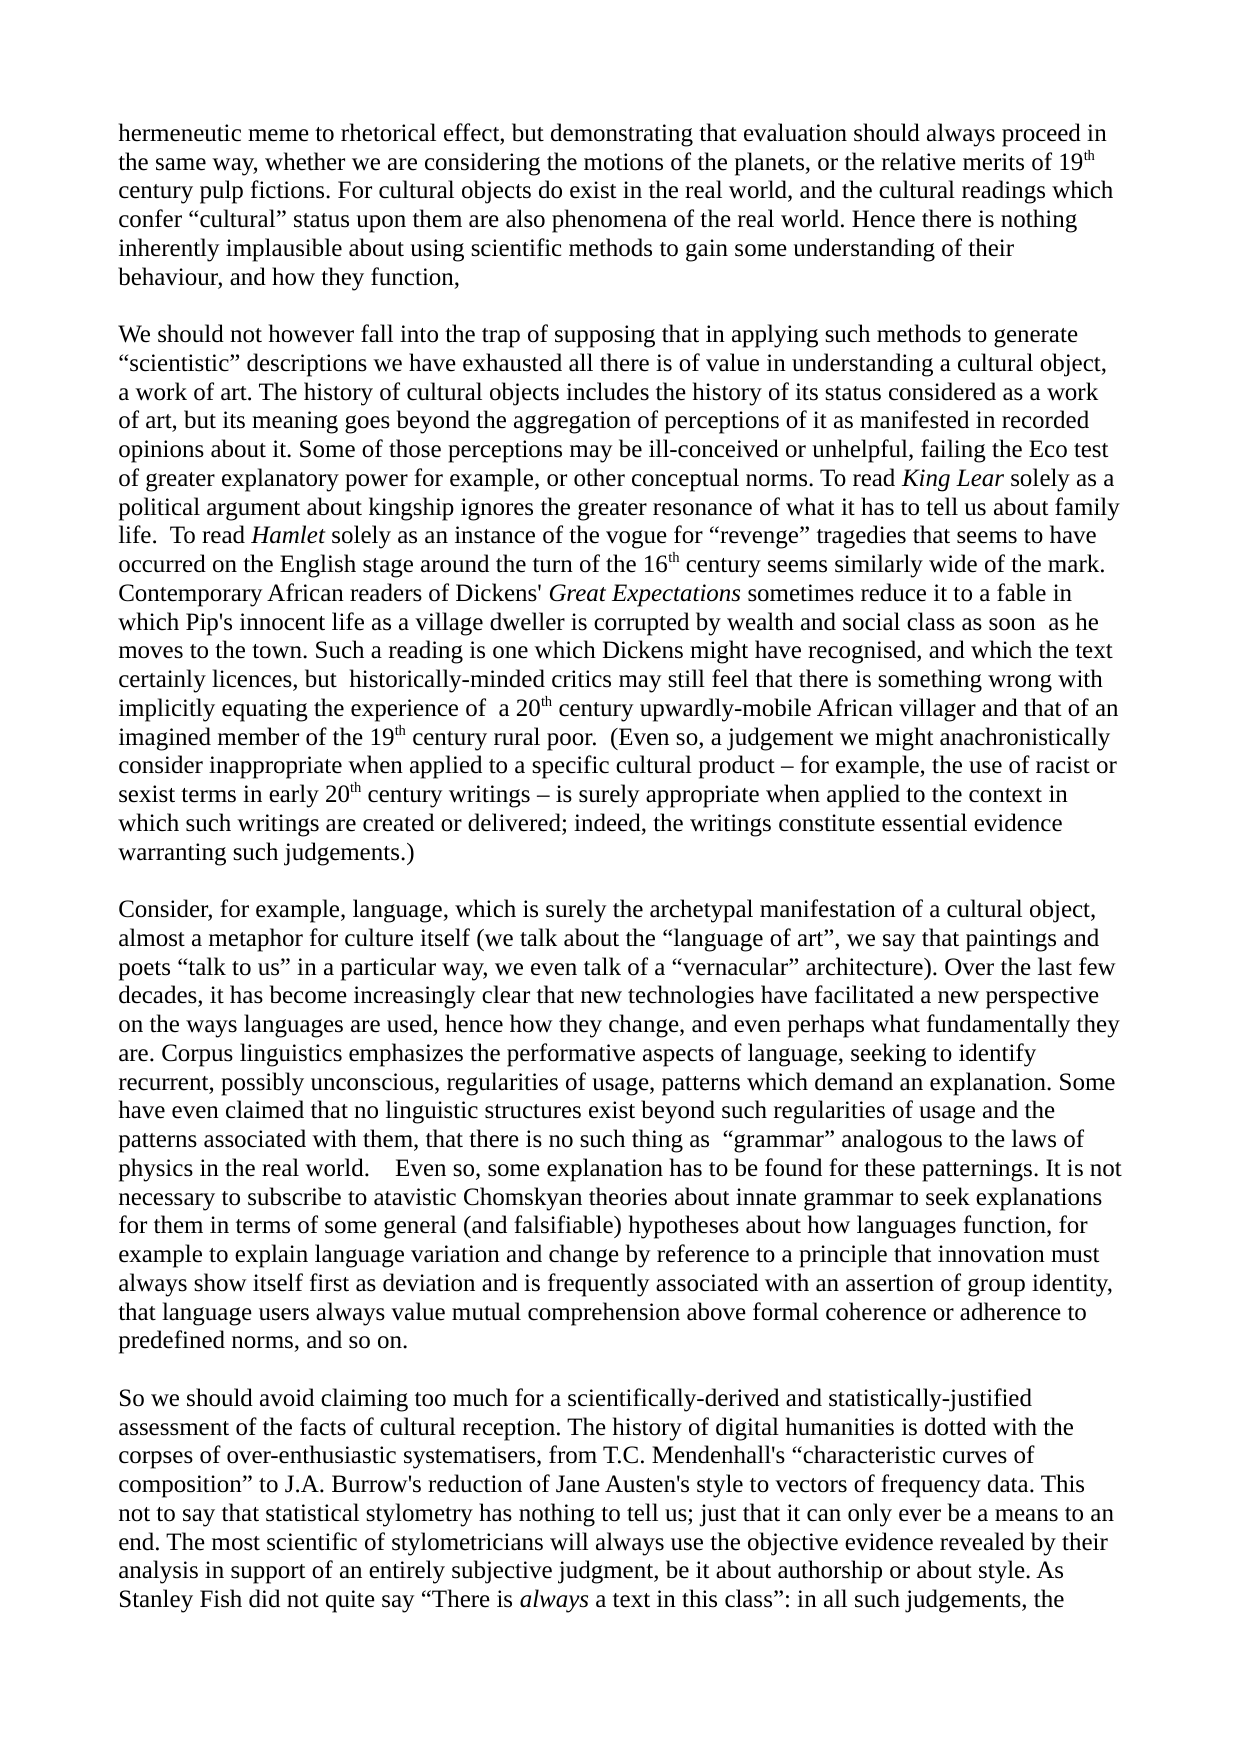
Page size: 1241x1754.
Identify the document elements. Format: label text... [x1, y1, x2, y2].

text So we should avoid claiming too much for a scientifically-derived and statistically-justified assessment of the facts of cultural reception. The history of digital humanities is dotted with the corpses of over-enthusiastic systematisers, from T.C. Mendenhall's “characteristic curves of composition” to J.A. Burrow's reduction of Jane Austen's style to vectors of frequency data. This not to say that statistical stylometry has nothing to tell us; just that it can only ever be a means to an end. The most scientific of stylometricians will always use the objective evidence revealed by their analysis in support of an entirely subjective judgment, be it about authorship or about style. As Stanley Fish did not quite say “There is always a text in this class”: in all such judgements, the [118, 1383, 1122, 1613]
text hermeneutic meme to rhetorical effect, but demonstrating that evaluation should always proceed in the same way, whether we are considering the motions of the planets, or the relative merits of 19th century pulp fictions. For cultural objects do exist in the real world, and the cultural readings which confer “cultural” status upon them are also phenomena of the real world. Hence there is nothing inherently implausible about using scientific methods to gain some understanding of their behaviour, and how they function, [118, 118, 1122, 291]
text Consider, for example, language, which is surely the archetypal manifestation of a cultural object, almost a metaphor for culture itself (we talk about the “language of art”, we say that paintings and poets “talk to us” in a particular way, we even talk of a “vernacular” architecture). Over the last few decades, it has become increasingly clear that new technologies have facilitated a new perspective on the ways languages are used, hence how they change, and even perhaps what fundamentally they are. Corpus linguistics emphasizes the performative aspects of language, seeking to identify recurrent, possibly unconscious, regularities of usage, patterns which demand an explanation. Some have even claimed that no linguistic structures exist beyond such regularities of usage and the patterns associated with them, that there is no such thing as “grammar” analogous to the laws of physics in the real world. Even so, some explanation has to be found for these patternings. It is not necessary to subscribe to atavistic Chomskyan theories about innate grammar to seek explanations for them in terms of some general (and falsifiable) hypotheses about how languages function, for example to explain language variation and change by reference to a principle that innovation must always show itself first as deviation and is frequently associated with an assertion of group identity, that language users always value mutual comprehension above formal coherence or adherence to predefined norms, and so on. [118, 894, 1122, 1354]
text We should not however fall into the trap of supposing that in applying such methods to generate “scientistic” descriptions we have exhausted all there is of value in understanding a cultural object, a work of art. The history of cultural objects includes the history of its status considered as a work of art, but its meaning goes beyond the aggregation of perceptions of it as manifested in recorded opinions about it. Some of those perceptions may be ill-conceived or unhelpful, failing the Eco test of greater explanatory power for example, or other conceptual norms. To read King Lear solely as a political argument about kingship ignores the greater resonance of what it has to tell us about family life. To read Hamlet solely as an instance of the vogue for “revenge” tragedies that seems to have occurred on the English stage around the turn of the 16th century seems similarly wide of the mark. Contemporary African readers of Dickens' Great Expectations sometimes reduce it to a fable in which Pip's innocent life as a village dweller is corrupted by wealth and social class as soon as he moves to the town. Such a reading is one which Dickens might have recognised, and which the text certainly licences, but historically-minded critics may still feel that there is something wrong with implicitly equating the experience of a 20th century upwardly-mobile African villager and that of an imagined member of the 19th century rural poor. (Even so, a judgement we might anachronistically consider inappropriate when applied to a specific cultural product – for example, the use of racist or sexist terms in early 20th century writings – is surely appropriate when applied to the context in which such writings are created or delivered; indeed, the writings constitute essential evidence warranting such judgements.) [118, 319, 1122, 866]
